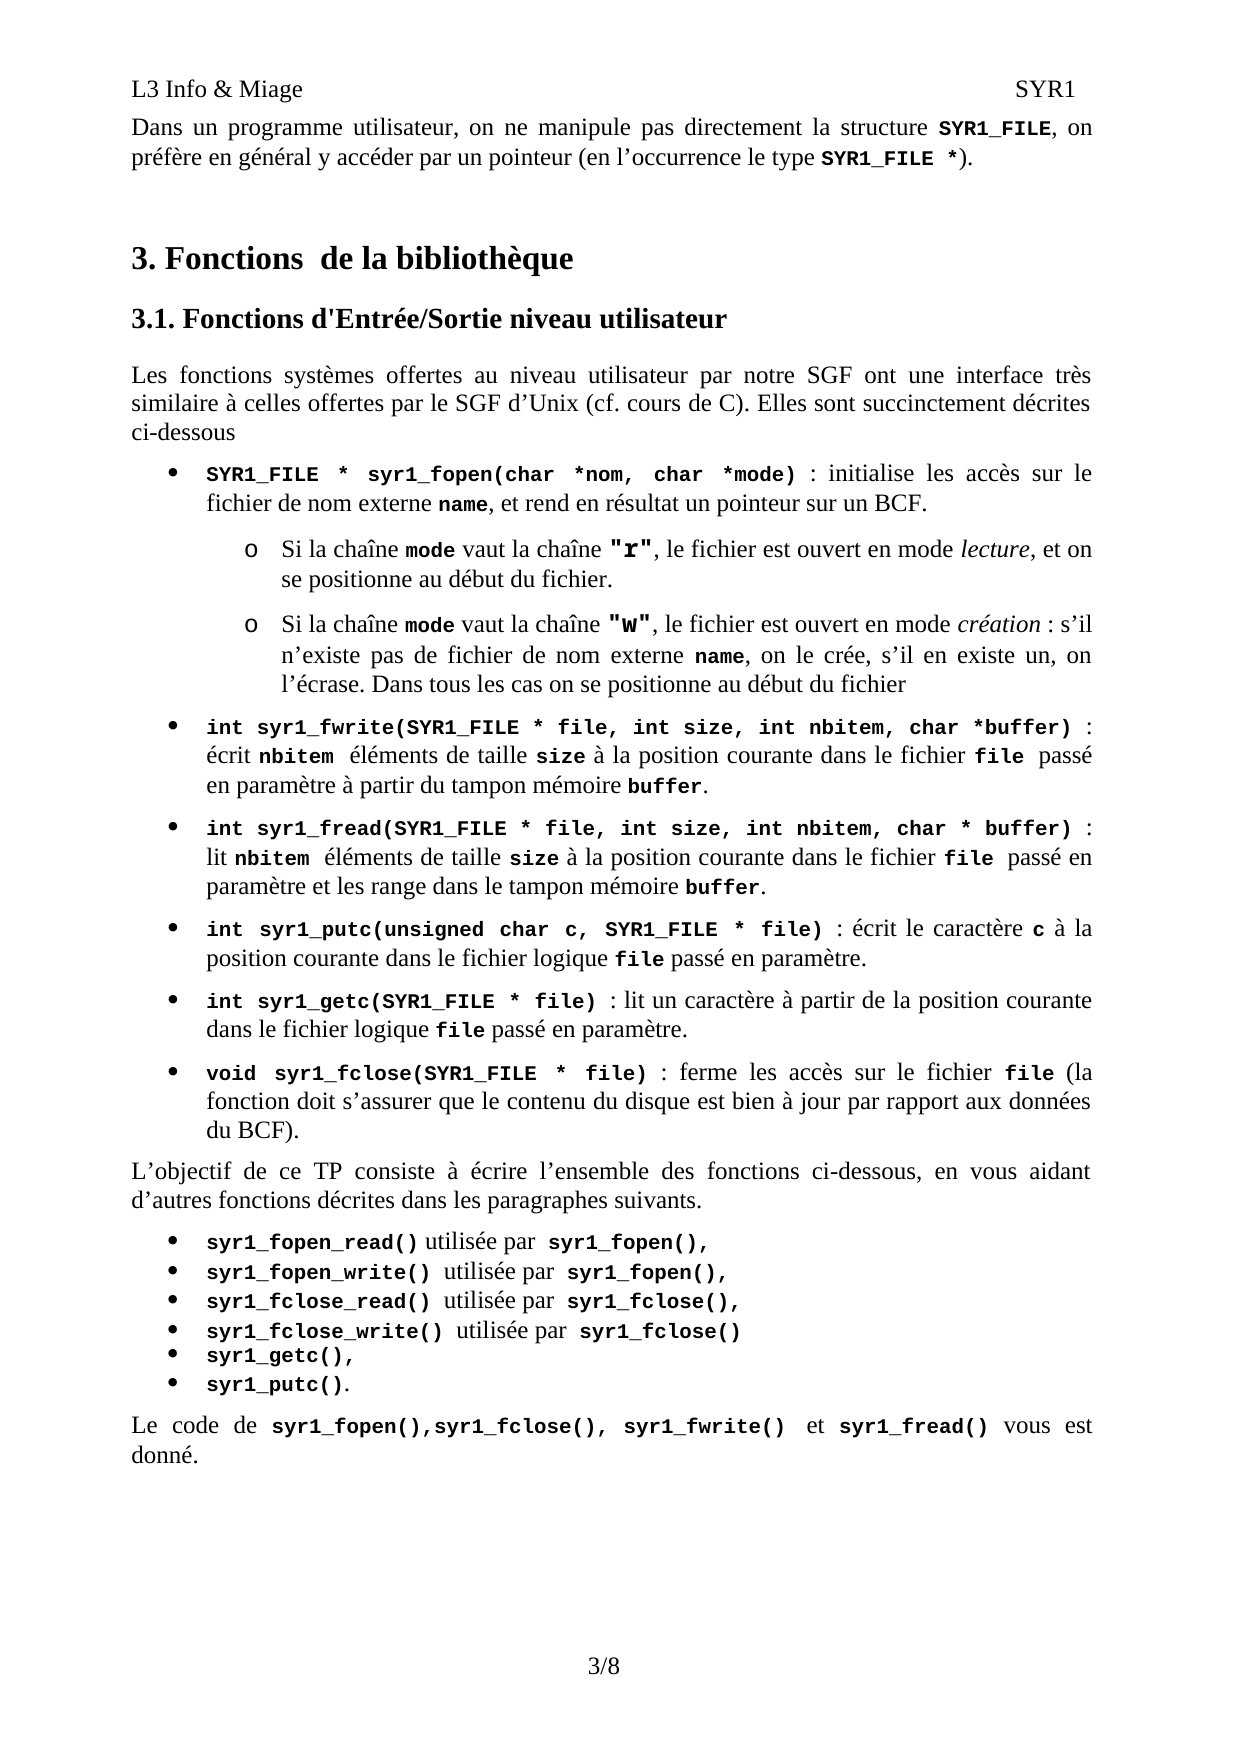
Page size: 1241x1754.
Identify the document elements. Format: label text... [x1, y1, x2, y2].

text Dans un programme utilisateur, on ne manipule pas directement la structure SYR1_FILE, on préfère en général y accéder par un pointeur (en l’occurrence le type SYR1_FILE *). [131, 112, 1092, 172]
list int syr1_putc(unsigned char c, SYR1_FILE * file) : écrit le caractère c à la position courante dans le fichier logique file passé en paramètre. [169, 913, 1092, 972]
list int syr1_getc(SYR1_FILE * file) : lit un caractère à partir de la position courante dans le fichier logique file passé en paramètre. [169, 985, 1092, 1044]
list syr1_fclose_write() utilisée par syr1_fclose() [168, 1315, 1092, 1344]
list syr1_getc(), [168, 1344, 1092, 1368]
list Si la chaîne mode vaut la chaîne "r", le fichier est ouvert en mode lecture, et on se positionne au début du fichier. [244, 530, 1092, 593]
list void syr1_fclose(SYR1_FILE * file) : ferme les accès sur le fichier file (la fonction doit s’assurer que le contenu du disque est bien à jour par rapport aux données du BCF). [169, 1057, 1092, 1144]
list syr1_fopen_read() utilisée par syr1_fopen(), [168, 1226, 1092, 1256]
list syr1_fclose_read() utilisée par syr1_fclose(), [168, 1285, 1092, 1315]
text Le code de syr1_fopen(),syr1_fclose(), syr1_fwrite() et syr1_fread() vous est donné. [131, 1410, 1092, 1469]
list int syr1_fwrite(SYR1_FILE * file, int size, int nbitem, char *buffer) : écrit nbitem éléments de taille size à la position courante dans le fichier file passé en paramètre à partir du tampon mémoire buffer. [169, 711, 1092, 799]
list syr1_fopen_write() utilisée par syr1_fopen(), [168, 1256, 1092, 1285]
subtitle 3. Fonctions de la bibliothèque [131, 238, 1092, 276]
list SYR1_FILE * syr1_fopen(char *nom, char *mode) : initialise les accès sur le fichier de nom externe name, et rend en résultat un pointeur sur un BCF. [169, 458, 1092, 518]
text L’objectif de ce TP consiste à écrire l’ensemble des fonctions ci-dessous, en vous aidant d’autres fonctions décrites dans les paragraphes suivants. [131, 1156, 1092, 1214]
list int syr1_fread(SYR1_FILE * file, int size, int nbitem, char * buffer) : lit nbitem éléments de taille size à la position courante dans le fichier file passé en paramètre et les range dans le tampon mémoire buffer. [169, 812, 1092, 901]
list syr1_putc(). [168, 1368, 1092, 1398]
list Si la chaîne mode vaut la chaîne "w", le fichier est ouvert en mode création : s’il n’existe pas de fichier de nom externe name, on le crée, s’il en existe un, on l’écrase. Dans tous les cas on se positionne au début du fichier [244, 606, 1092, 698]
subtitle 3.1. Fonctions d'Entrée/Sortie niveau utilisateur [131, 301, 1092, 335]
text Les fonctions systèmes offertes au niveau utilisateur par notre SGF ont une interface très similaire à celles offertes par le SGF d’Unix (cf. cours de C). Elles sont succinctement décrites ci-dessous [131, 360, 1092, 446]
